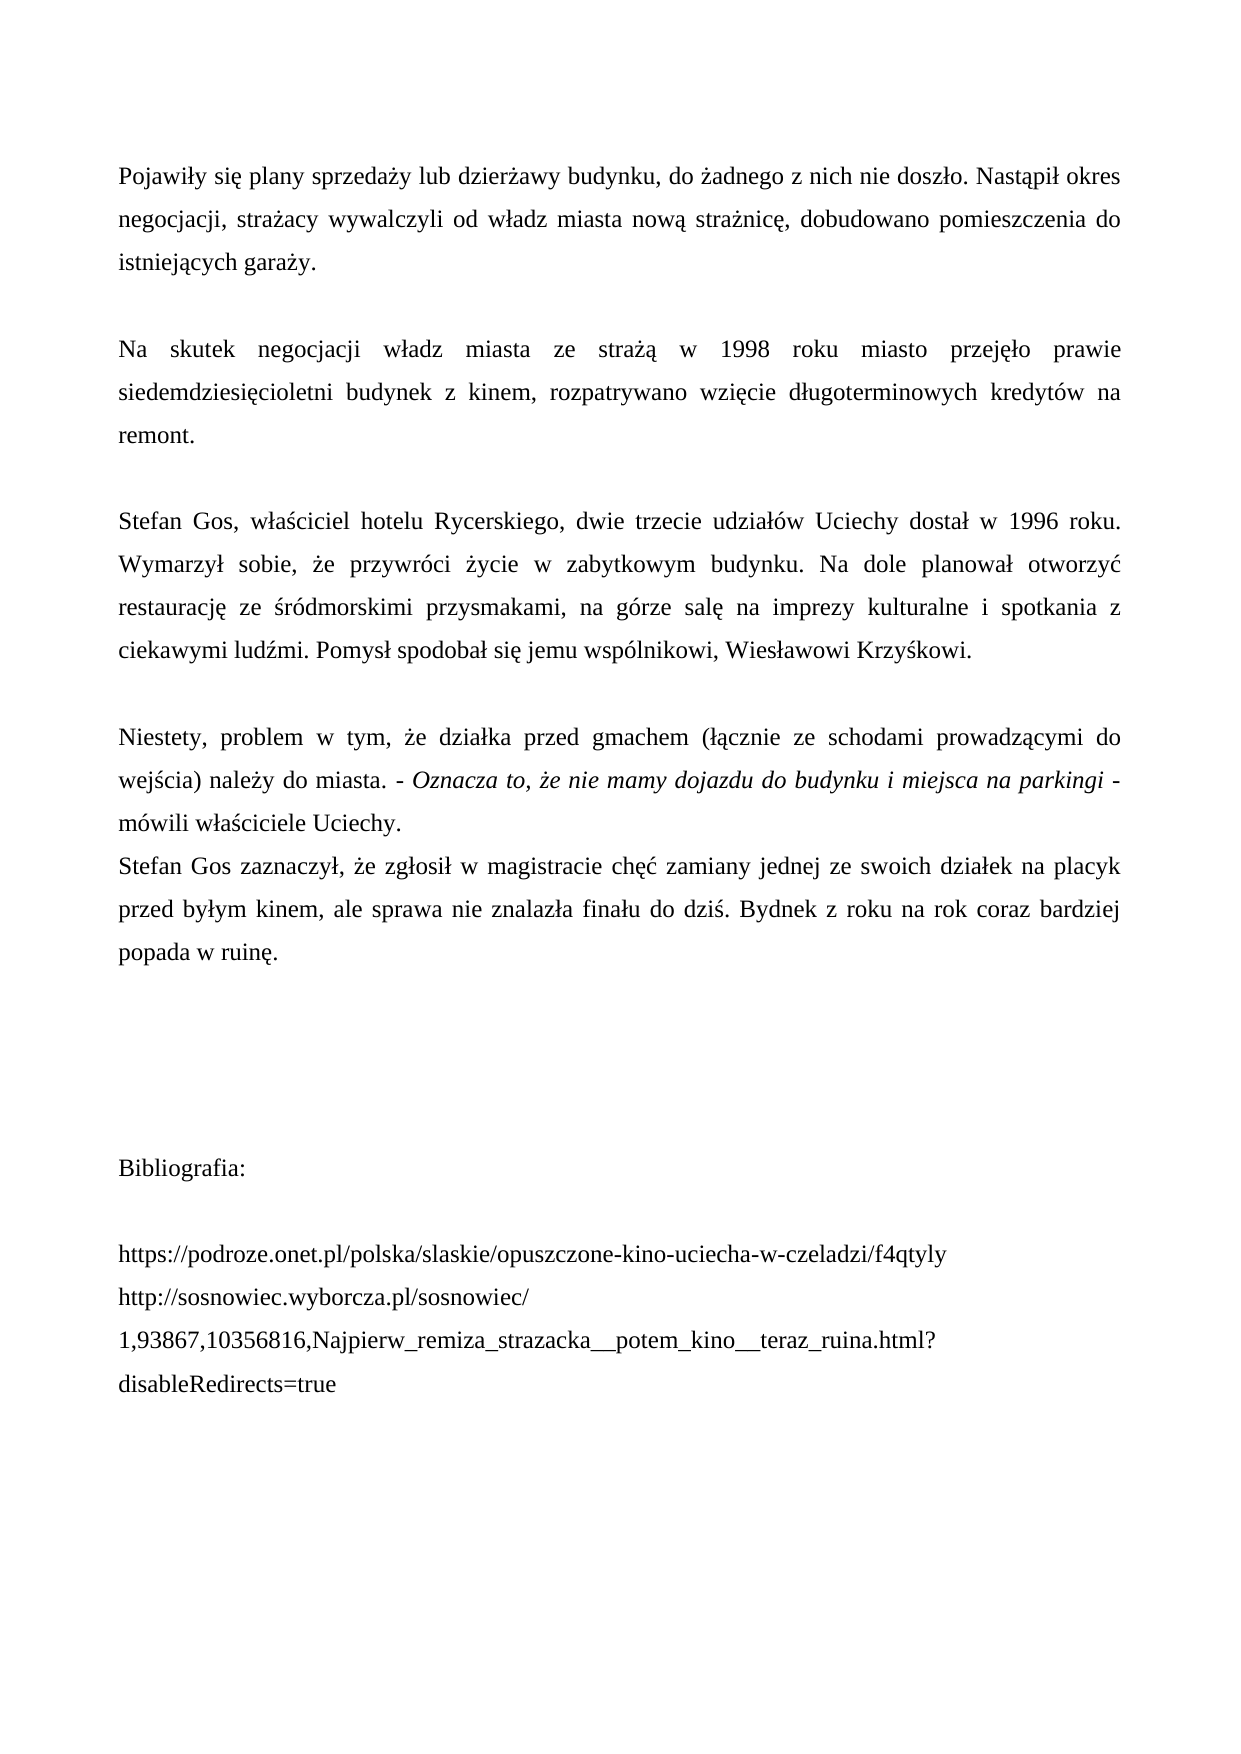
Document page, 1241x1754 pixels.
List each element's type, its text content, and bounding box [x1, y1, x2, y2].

text https://podroze.onet.pl/polska/slaskie/opuszczone-kino-uciecha-w-czeladzi/f4qtyly [118, 1239, 1122, 1268]
text Na skutek negocjacji władz miasta ze strażą w 1998 roku miasto przejęło prawie siedemdziesięcioletni budynek z kinem, rozpatrywano wzięcie długoterminowych kredytów na remont. [118, 334, 1122, 449]
text Bibliografia: [118, 1153, 1122, 1182]
text Niestety, problem w tym, że działka przed gmachem (łącznie ze schodami prowadzącymi do wejścia) należy do miasta. - Oznacza to, że nie mamy dojazdu do budynku i miejsca na parkingi - mówili właściciele Uciechy. [118, 722, 1122, 837]
text Stefan Gos, właściciel hotelu Rycerskiego, dwie trzecie udziałów Uciechy dostał w 1996 roku. Wymarzył sobie, że przywróci życie w zabytkowym budynku. Na dole planował otworzyć restaurację ze śródmorskimi przysmakami, na górze salę na imprezy kulturalne i spotkania z ciekawymi ludźmi. Pomysł spodobał się jemu wspólnikowi, Wiesławowi Krzyśkowi. [118, 506, 1122, 664]
text http://sosnowiec.wyborcza.pl/sosnowiec/1,93867,10356816,Najpierw_remiza_strazacka__potem_kino__teraz_ruina.html?disableRedirects=true [118, 1282, 1122, 1397]
text Stefan Gos zaznaczył, że zgłosił w magistracie chęć zamiany jednej ze swoich działek na placyk przed byłym kinem, ale sprawa nie znalazła finału do dziś. Bydnek z roku na rok coraz bardziej popada w ruinę. [118, 851, 1122, 966]
text Pojawiły się plany sprzedaży lub dzierżawy budynku, do żadnego z nich nie doszło. Nastąpił okres negocjacji, strażacy wywalczyli od władz miasta nową strażnicę, dobudowano pomieszczenia do istniejących garaży. [118, 161, 1122, 276]
